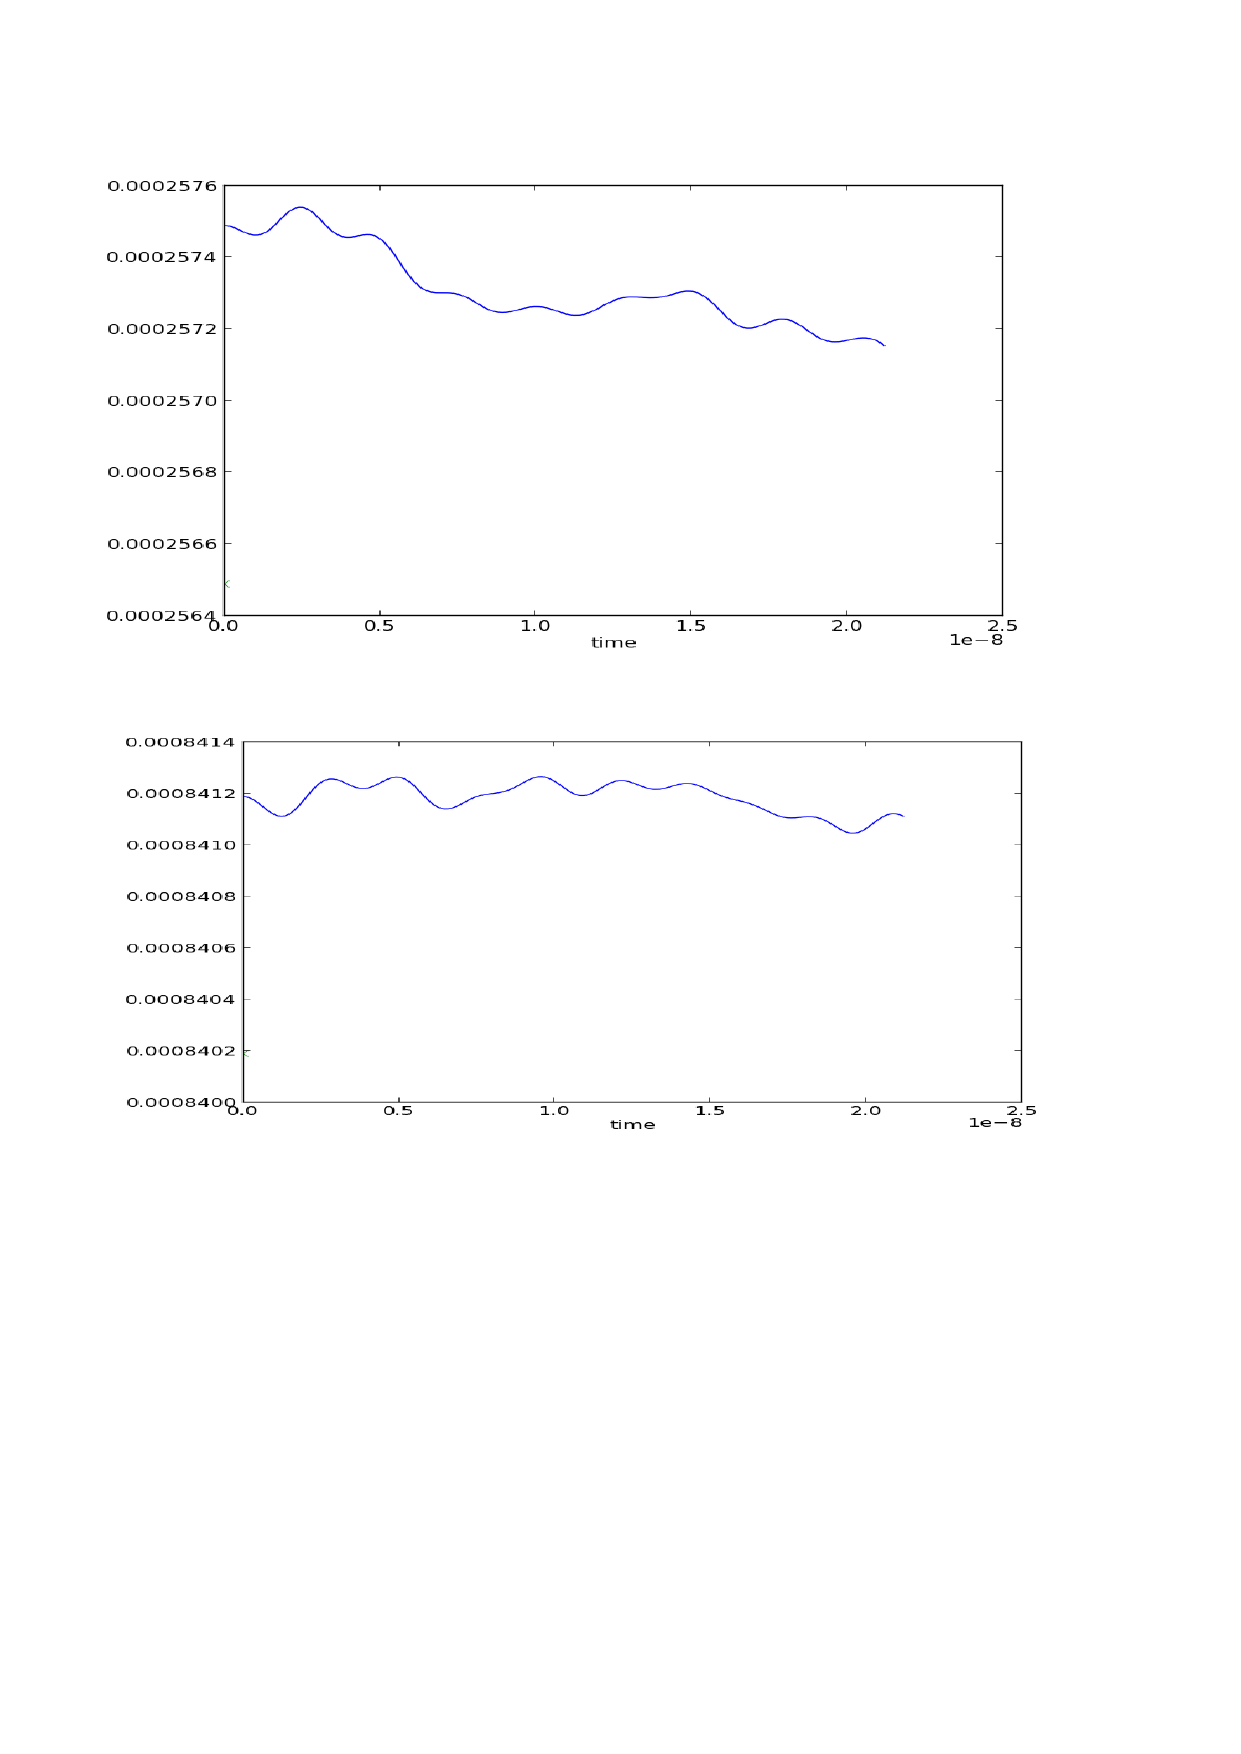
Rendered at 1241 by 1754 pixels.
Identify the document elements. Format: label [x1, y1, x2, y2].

picture [99, 132, 1104, 669]
picture [118, 697, 1123, 1147]
